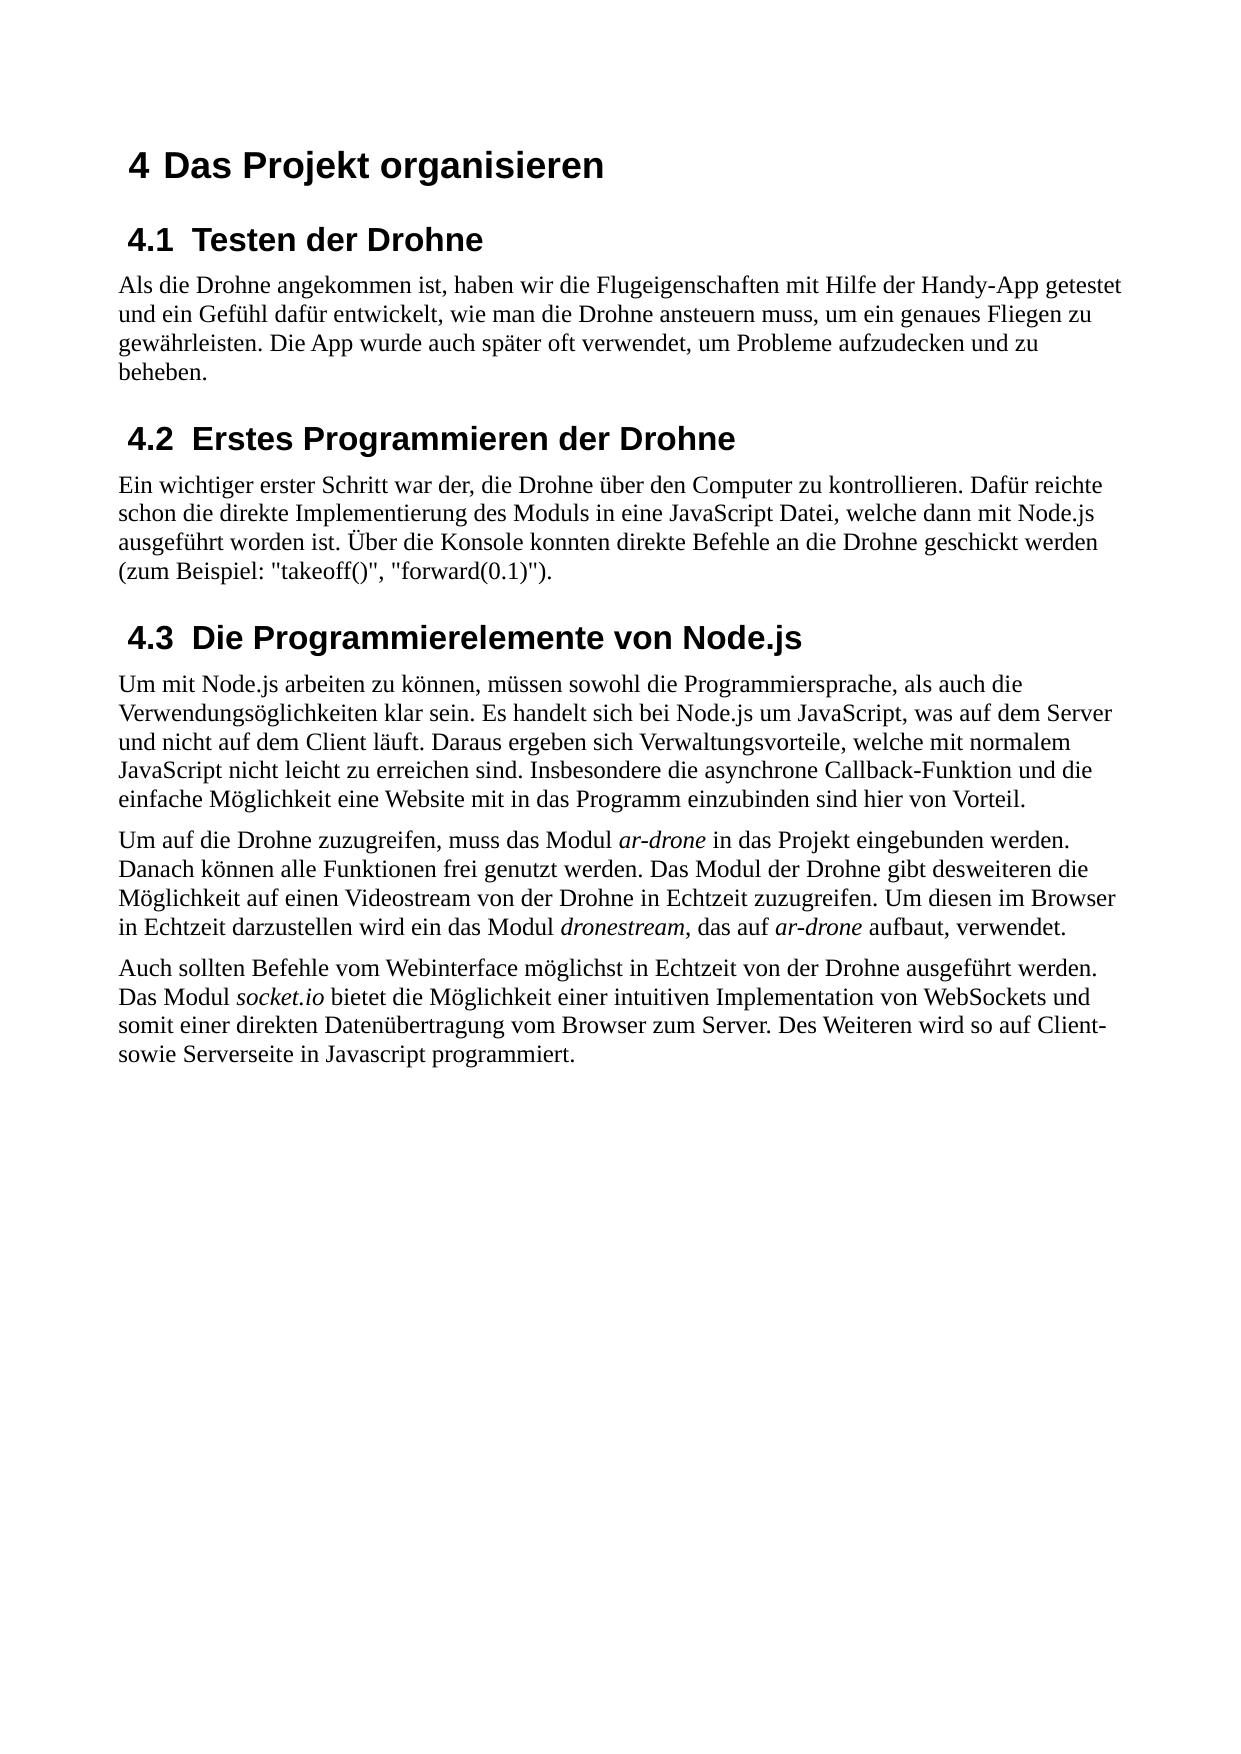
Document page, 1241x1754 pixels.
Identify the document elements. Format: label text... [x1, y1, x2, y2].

subtitle Das Projekt organisieren [118, 143, 1122, 186]
text Um auf die Drohne zuzugreifen, muss das Modul ar-drone in das Projekt eingebunden werden. Danach können alle Funktionen frei genutzt werden. Das Modul der Drohne gibt desweiteren die Möglichkeit auf einen Videostream von der Drohne in Echtzeit zuzugreifen. Um diesen im Browser in Echtzeit darzustellen wird ein das Modul dronestream, das auf ar-drone aufbaut, verwendet. [118, 825, 1122, 940]
subtitle Die Programmierelemente von Node.js [118, 618, 1122, 657]
text Ein wichtiger erster Schritt war der, die Drohne über den Computer zu kontrollieren. Dafür reichte schon die direkte Implementierung des Moduls in eine JavaScript Datei, welche dann mit Node.js ausgeführt worden ist. Über die Konsole konnten direkte Befehle an die Drohne geschickt werden (zum Beispiel: "takeoff()", "forward(0.1)"). [118, 470, 1122, 585]
subtitle Testen der Drohne [118, 219, 1122, 258]
text Als die Drohne angekommen ist, haben wir die Flugeigenschaften mit Hilfe der Handy-App getestet und ein Gefühl dafür entwickelt, wie man die Drohne ansteuern muss, um ein genaues Fliegen zu gewährleisten. Die App wurde auch später oft verwendet, um Probleme aufzudecken und zu beheben. [118, 271, 1122, 386]
text Um mit Node.js arbeiten zu können, müssen sowohl die Programmiersprache, als auch die Verwendungsöglichkeiten klar sein. Es handelt sich bei Node.js um JavaScript, was auf dem Server und nicht auf dem Client läuft. Daraus ergeben sich Verwaltungsvorteile, welche mit normalem JavaScript nicht leicht zu erreichen sind. Insbesondere die asynchrone Callback-Funktion und die einfache Möglichkeit eine Website mit in das Programm einzubinden sind hier von Vorteil. [118, 669, 1122, 813]
subtitle Erstes Programmieren der Drohne [118, 419, 1122, 457]
text Auch sollten Befehle vom Webinterface möglichst in Echtzeit von der Drohne ausgeführt werden. Das Modul socket.io bietet die Möglichkeit einer intuitiven Implementation von WebSockets und somit einer direkten Datenübertragung vom Browser zum Server. Des Weiteren wird so auf Client- sowie Serverseite in Javascript programmiert. [118, 953, 1122, 1068]
